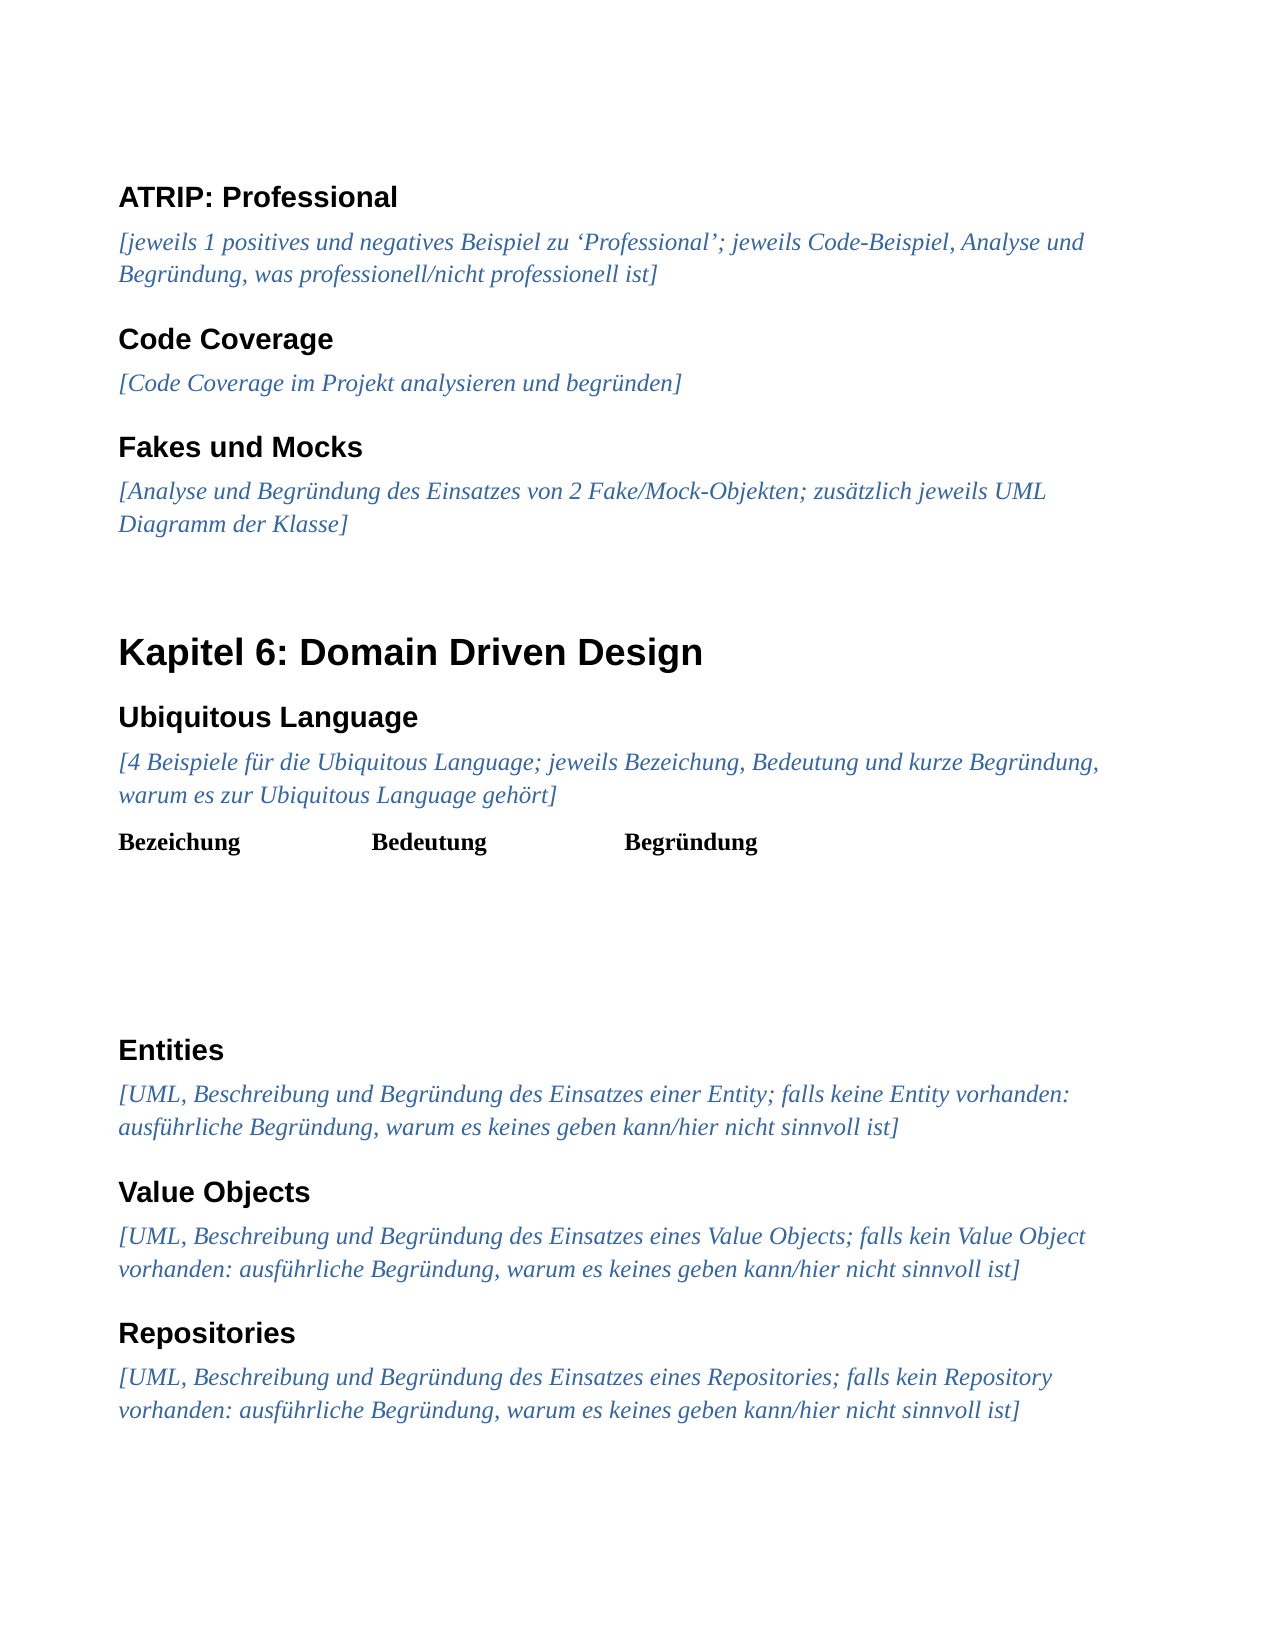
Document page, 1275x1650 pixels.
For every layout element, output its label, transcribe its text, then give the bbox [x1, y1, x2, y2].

table_cell [371, 856, 624, 885]
subtitle Repositories [118, 1316, 1157, 1350]
table_cell [371, 885, 624, 913]
table_header Bezeichung [118, 827, 371, 856]
table_cell [118, 885, 371, 913]
table_cell [118, 942, 371, 971]
table_cell [371, 914, 624, 942]
subtitle Fakes und Mocks [118, 430, 1157, 464]
table_cell [624, 942, 1157, 971]
text [Analyse und Begründung des Einsatzes von 2 Fake/Mock-Objekten; zusätzlich jeweils UML Diagramm der Klasse] [118, 476, 1157, 538]
subtitle ATRIP: Professional [118, 180, 1157, 214]
text [UML, Beschreibung und Begründung des Einsatzes eines Repositories; falls kein Repository vorhanden: ausführliche Begründung, warum es keines geben kann/hier nicht sinnvoll ist] [118, 1362, 1157, 1424]
subtitle Code Coverage [118, 322, 1157, 356]
subtitle Entities [118, 1033, 1157, 1067]
table_header Bedeutung [371, 827, 624, 856]
subtitle Kapitel 6: Domain Driven Design [118, 630, 1157, 673]
table_cell [118, 856, 371, 885]
table_cell [624, 914, 1157, 942]
text [UML, Beschreibung und Begründung des Einsatzes einer Entity; falls keine Entity vorhanden: ausführliche Begründung, warum es keines geben kann/hier nicht sinnvoll ist] [118, 1079, 1157, 1141]
table_header Begründung [624, 827, 1157, 856]
text [Code Coverage im Projekt analysieren und begründen] [118, 368, 1157, 397]
text [jeweils 1 positives und negatives Beispiel zu ‘Professional’; jeweils Code-Beispiel, Analyse und Begründung, was professionell/nicht professionell ist] [118, 227, 1157, 288]
table_cell [624, 885, 1157, 913]
subtitle Value Objects [118, 1175, 1157, 1208]
text [4 Beispiele für die Ubiquitous Language; jeweils Bezeichung, Bedeutung und kurze Begründung, warum es zur Ubiquitous Language gehört] [118, 747, 1157, 808]
table_cell [371, 942, 624, 971]
table_cell [118, 914, 371, 942]
table_cell [624, 856, 1157, 885]
text [UML, Beschreibung und Begründung des Einsatzes eines Value Objects; falls kein Value Object vorhanden: ausführliche Begründung, warum es keines geben kann/hier nicht sinnvoll ist] [118, 1221, 1157, 1283]
subtitle Ubiquitous Language [118, 700, 1157, 734]
